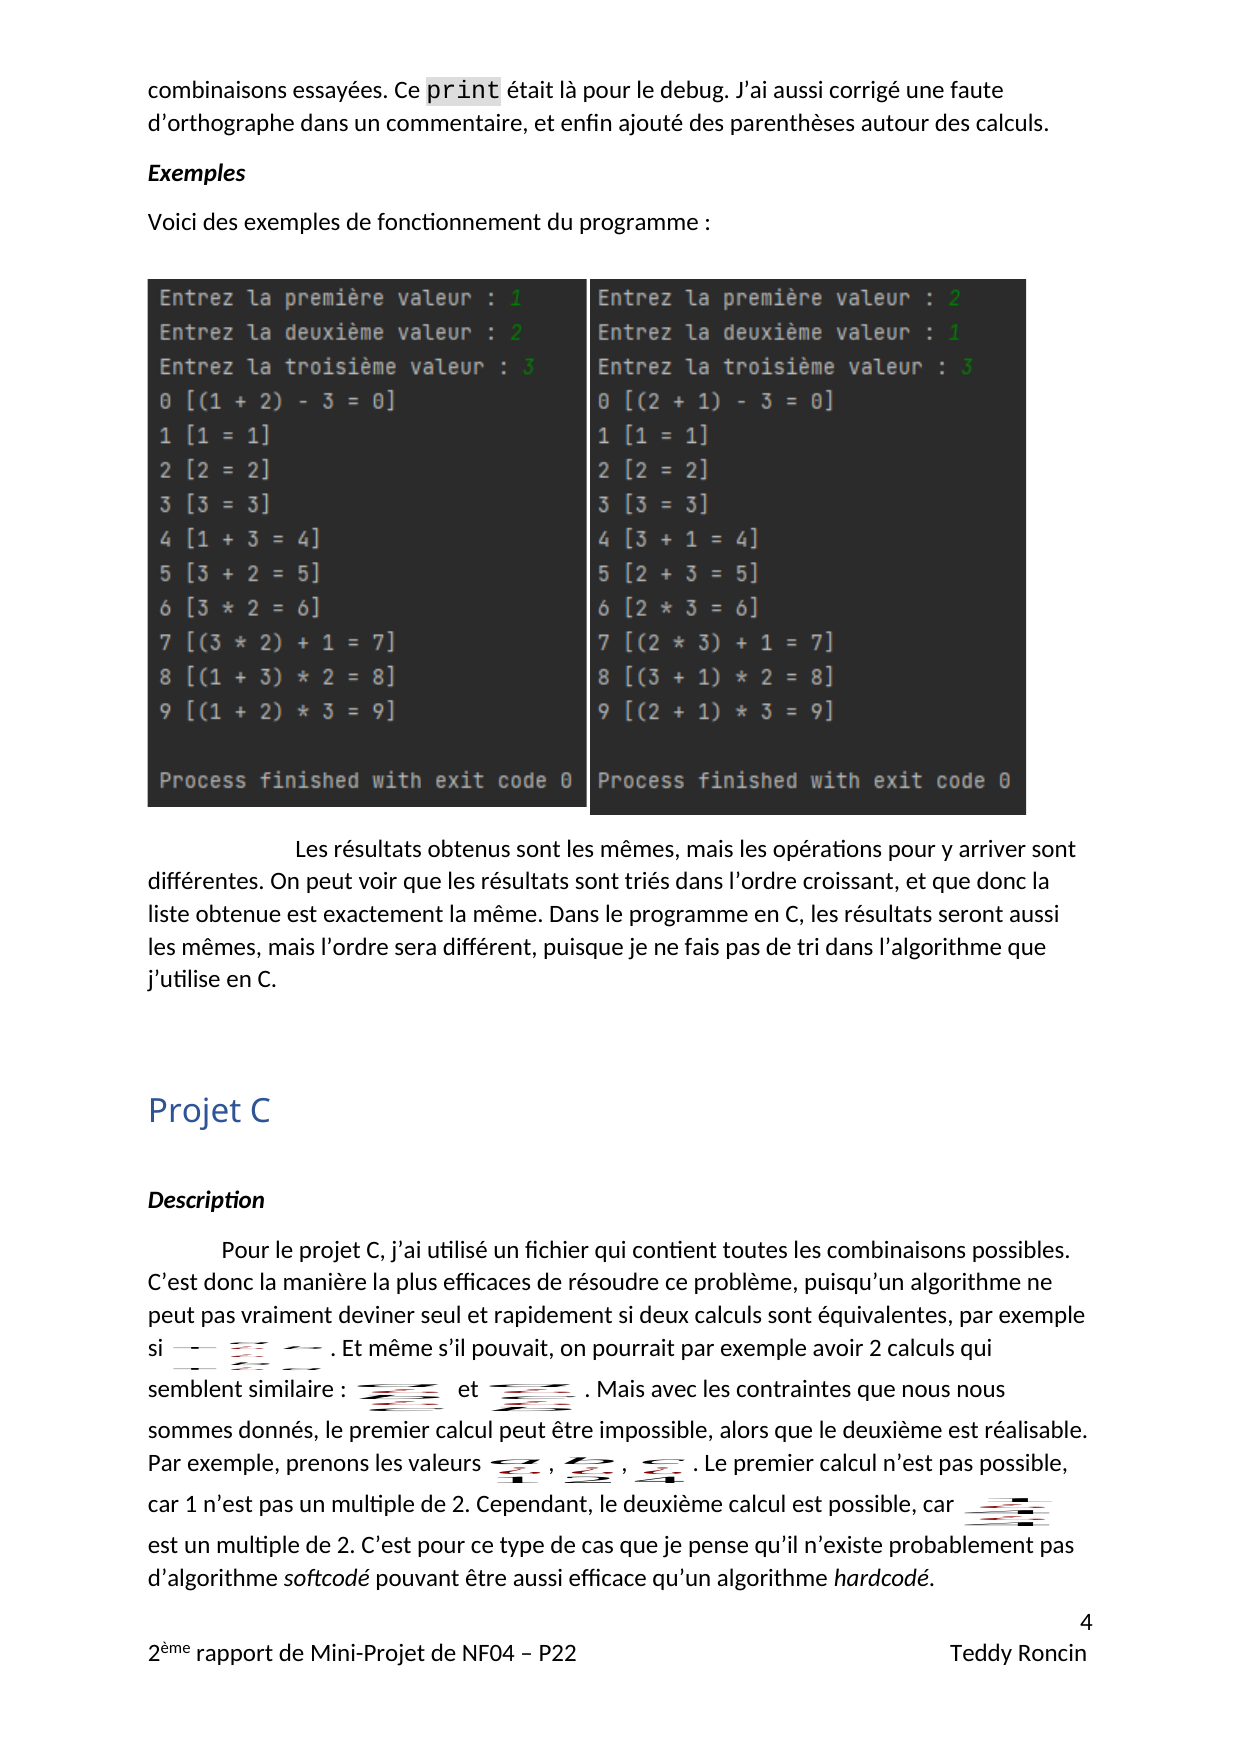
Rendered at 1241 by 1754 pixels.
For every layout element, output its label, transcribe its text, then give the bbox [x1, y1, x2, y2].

text Voici des exemples de fonctionnement du programme : [148, 206, 1093, 237]
text Pour le projet C, j’ai utilisé un fichier qui contient toutes les combinaisons possibles. C’est donc la manière la plus efficaces de résoudre ce problème, puisqu’un algorithme ne peut pas vraiment deviner seul et rapidement si deux calculs sont équivalentes, par exemple si . Et même s’il pouvait, on pourrait par exemple avoir 2 calculs qui semblent similaire : et . Mais avec les contraintes que nous nous sommes donnés, le premier calcul peut être impossible, alors que le deuxième est réalisable. Par exemple, prenons les valeurs , , . Le premier calcul n’est pas possible, car 1 n’est pas un multiple de 2. Cependant, le deuxième calcul est possible, car est un multiple de 2. C’est pour ce type de cas que je pense qu’il n’existe probablement pas d’algorithme softcodé pouvant être aussi efficace qu’un algorithme hardcodé. [148, 1234, 1093, 1592]
subtitle Exemples [148, 157, 1093, 187]
text combinaisons essayées. Ce print était là pour le debug. J’ai aussi corrigé une faute d’orthographe dans un commentaire, et enfin ajouté des parenthèses autour des calculs. [148, 74, 1093, 138]
text Les résultats obtenus sont les mêmes, mais les opérations pour y arriver sont différentes. On peut voir que les résultats sont triés dans l’ordre croissant, et que donc la liste obtenue est exactement la même. Dans le programme en C, les résultats seront aussi les mêmes, mais l’ordre sera différent, puisque je ne fais pas de tri dans l’algorithme que j’utilise en C. [148, 833, 1093, 994]
subtitle Description [148, 1185, 1093, 1215]
subtitle Projet C [148, 1087, 1093, 1132]
